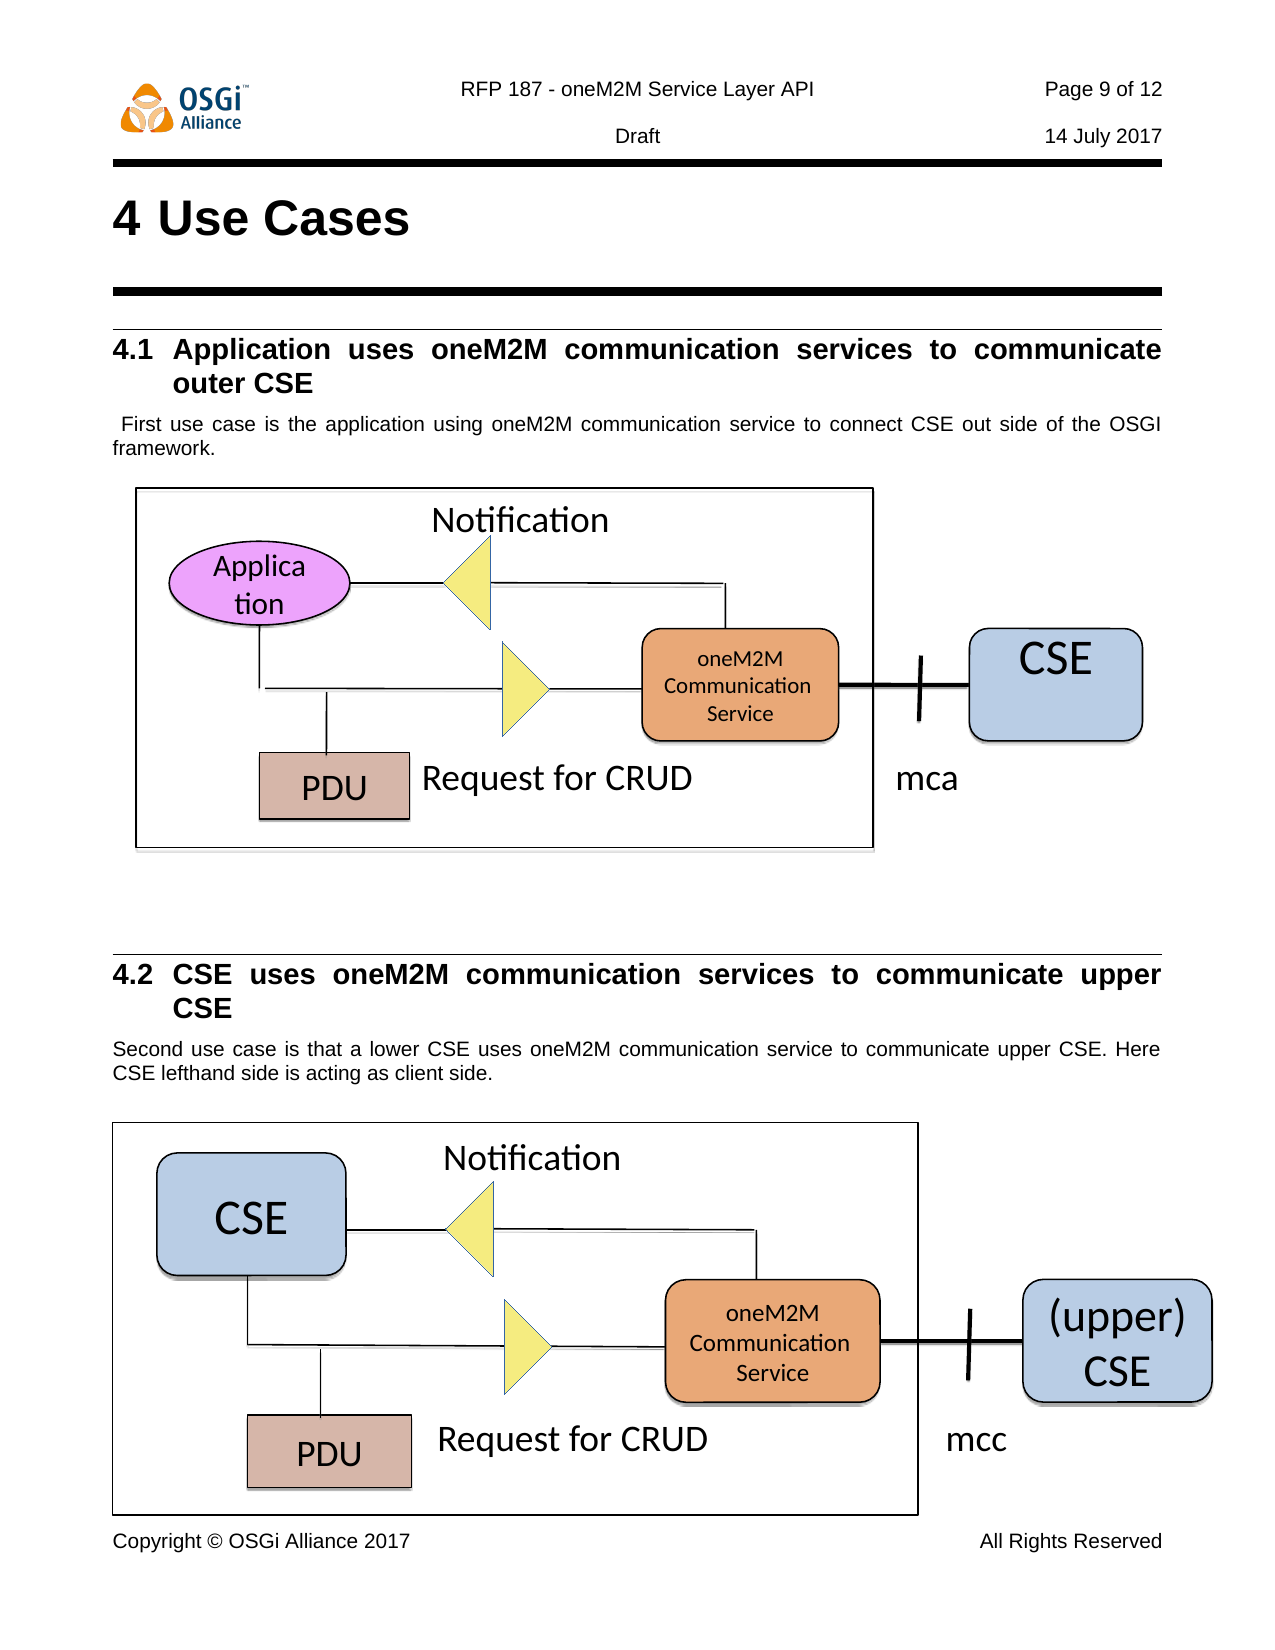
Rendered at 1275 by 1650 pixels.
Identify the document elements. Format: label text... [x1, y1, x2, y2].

text First use case is the application using oneM2M communication service to connect CSE out side of the OSGI framework. [112, 412, 1162, 459]
picture [113, 76, 257, 140]
subtitle CSE uses oneM2M communication services to communicate upper CSE [112, 955, 1162, 1024]
text Second use case is that a lower CSE uses oneM2M communication service to communicate upper CSE. Here CSE lefthand side is acting as client side. [112, 1037, 1162, 1085]
subtitle Use Cases [112, 160, 1162, 296]
subtitle Application uses oneM2M communication services to communicate outer CSE [112, 330, 1162, 399]
